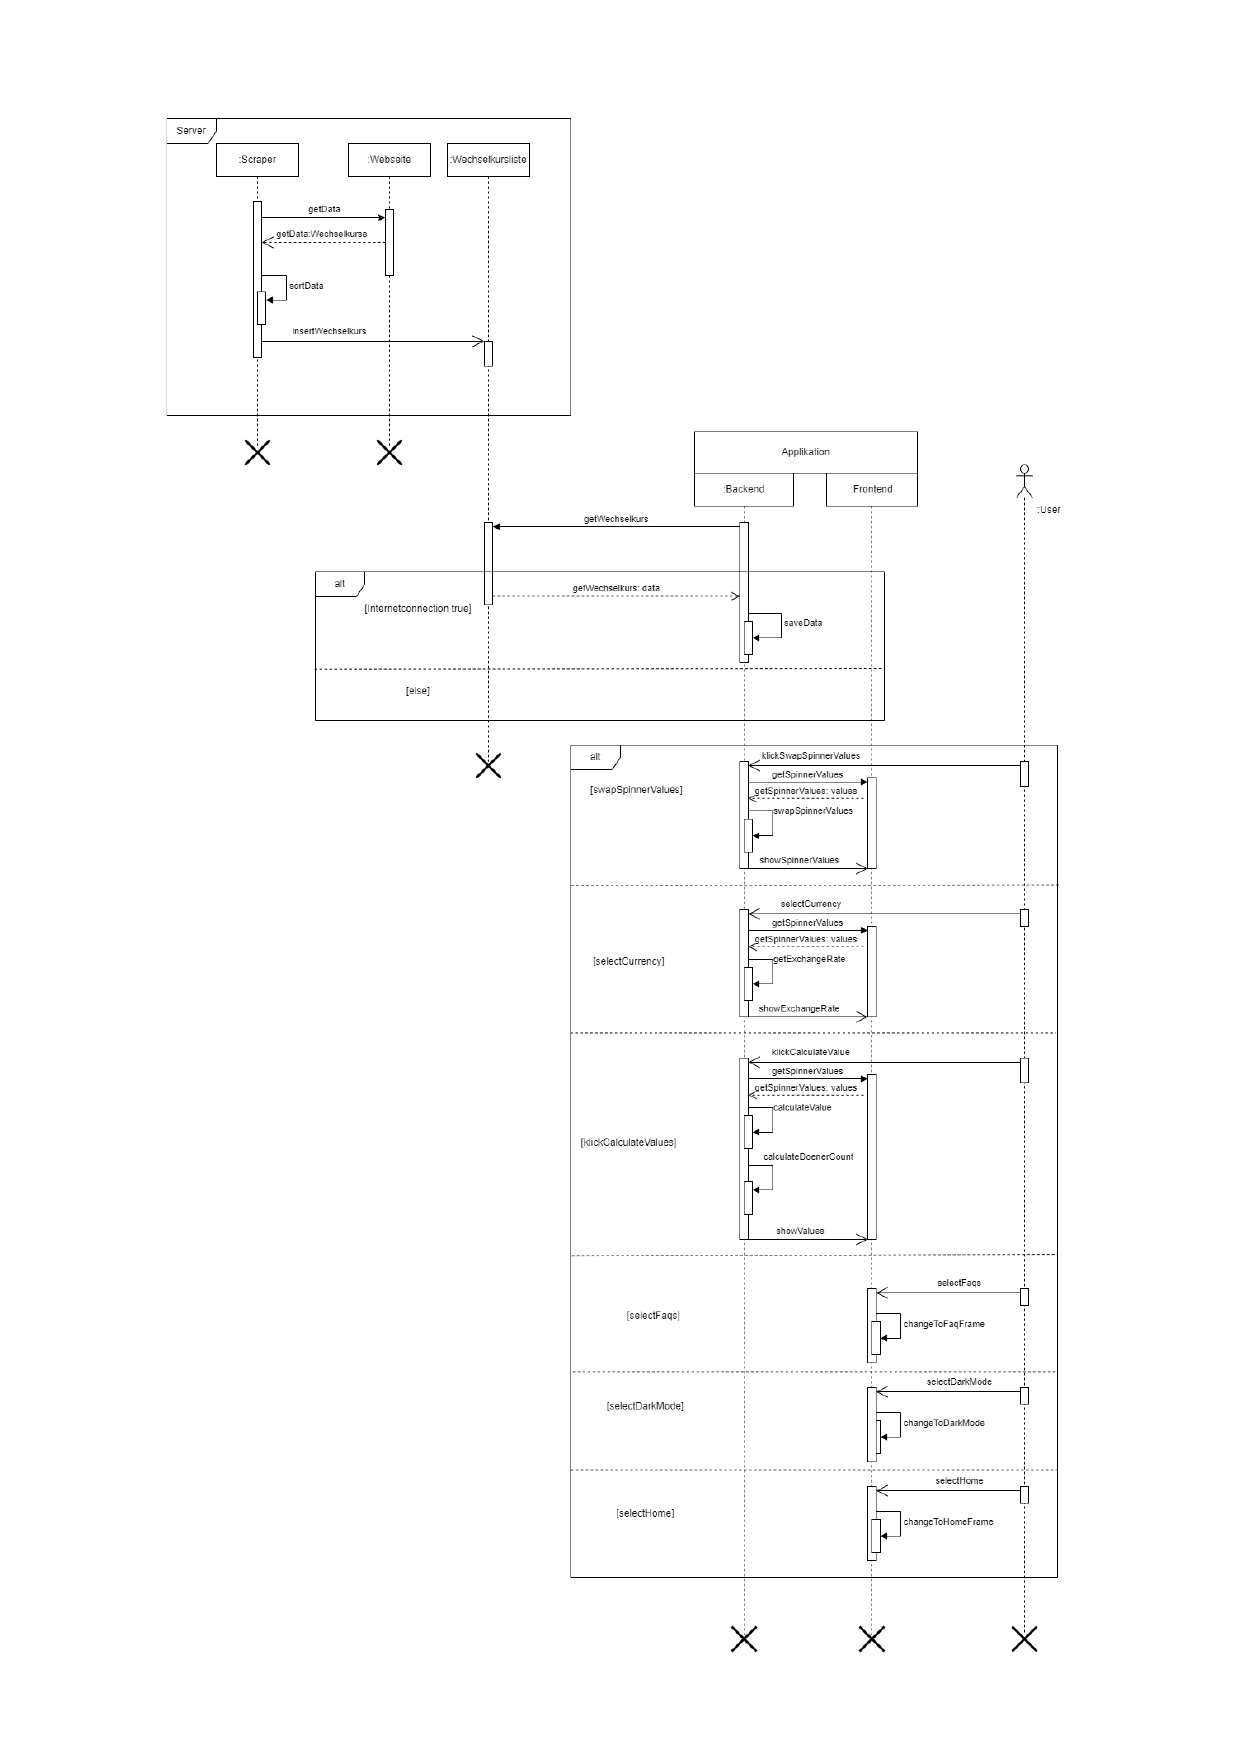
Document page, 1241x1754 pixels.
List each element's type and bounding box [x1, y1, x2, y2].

picture [166, 118, 1074, 1653]
